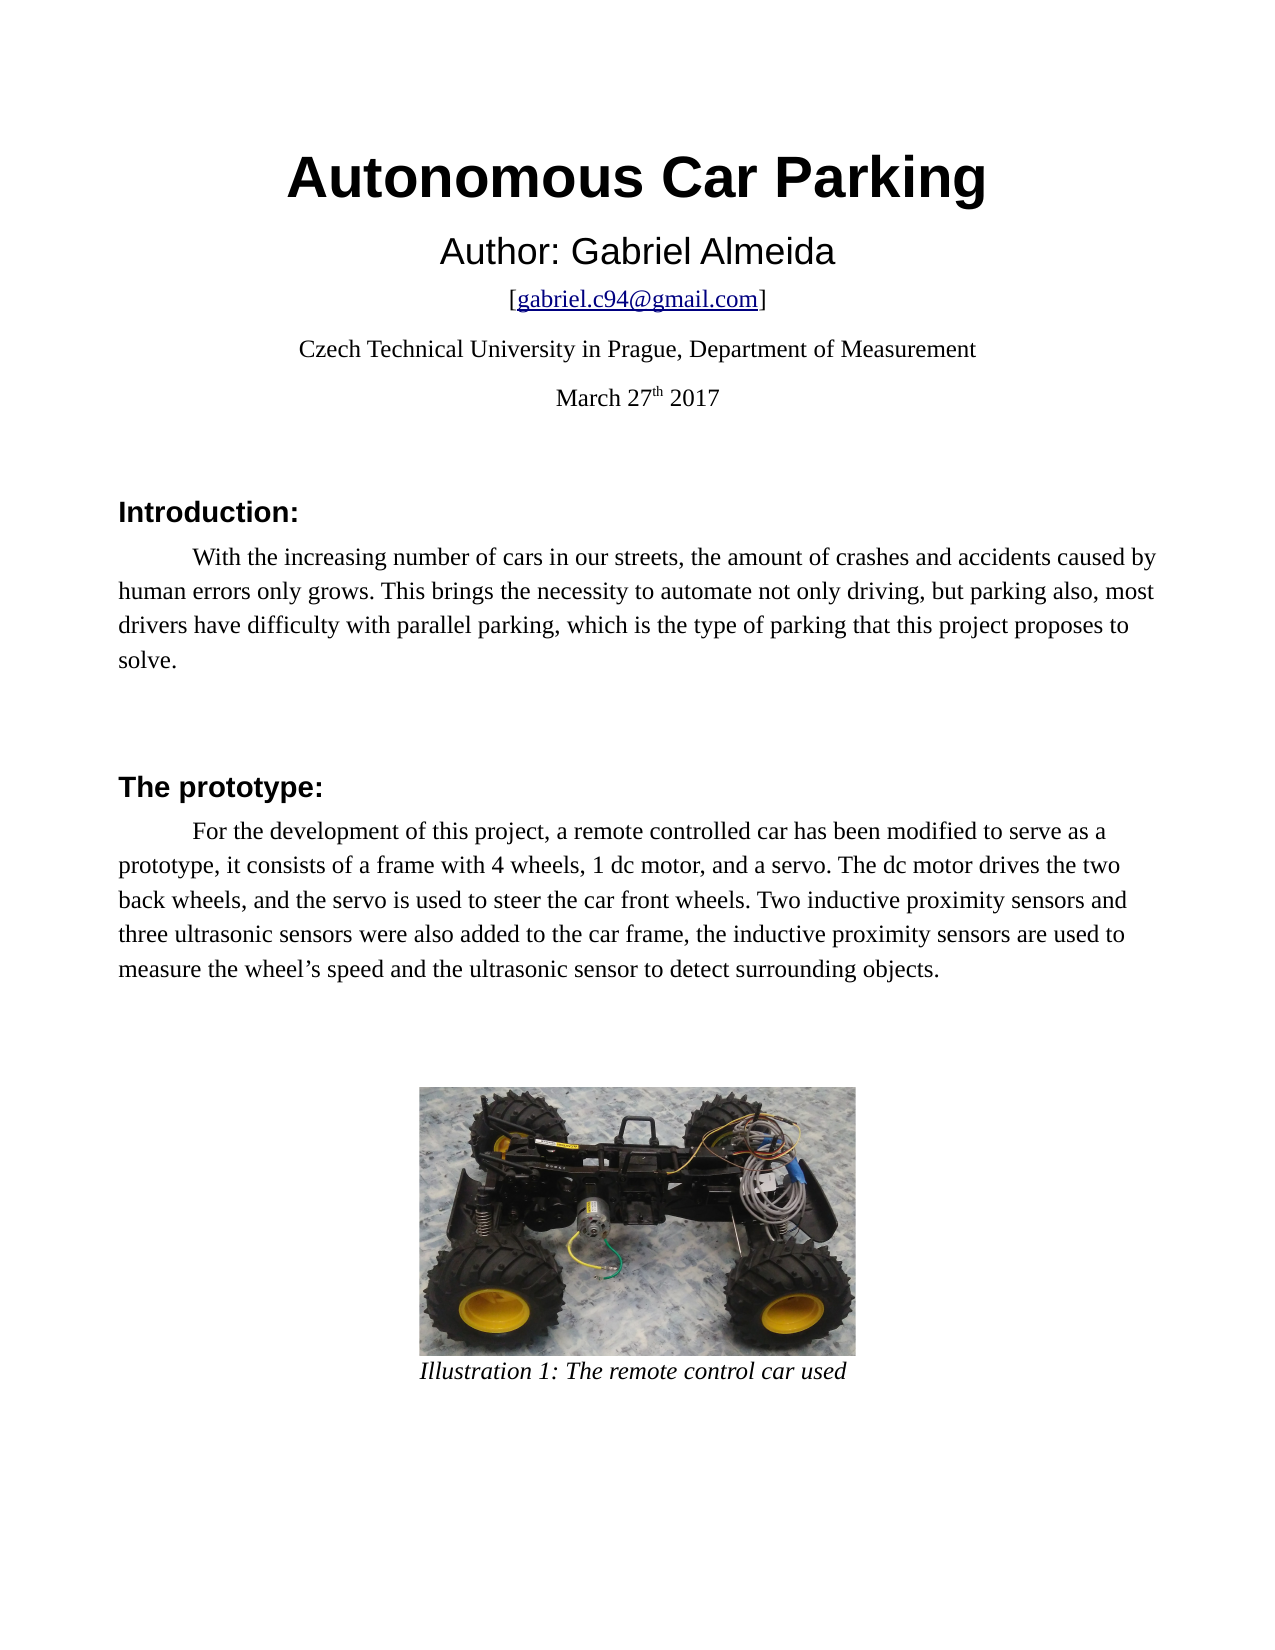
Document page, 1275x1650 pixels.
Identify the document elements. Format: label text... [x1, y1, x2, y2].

text Illustration 1: The remote control car used [419, 1356, 856, 1385]
text Czech Technical University in Prague, Department of Measurement [118, 334, 1157, 362]
text [gabriel.c94@gmail.com] [118, 284, 1157, 313]
subtitle The prototype: [118, 769, 1157, 803]
text March 27th 2017 [118, 383, 1157, 411]
text With the increasing number of cars in our streets, the amount of crashes and accidents caused by human errors only grows. This brings the necessity to automate not only driving, but parking also, most drivers have difficulty with parallel parking, which is the type of parking that this project proposes to solve. [118, 542, 1157, 674]
subtitle Introduction: [118, 495, 1157, 529]
picture [419, 1087, 856, 1356]
title Autonomous Car Parking [118, 143, 1157, 210]
text For the development of this project, a remote controlled car has been modified to serve as a prototype, it consists of a frame with 4 wheels, 1 dc motor, and a servo. The dc motor drives the two back wheels, and the servo is used to steer the car front wheels. Two inductive proximity sensors and three ultrasonic sensors were also added to the car frame, the inductive proximity sensors are used to measure the wheel’s speed and the ultrasonic sensor to detect surrounding objects. [118, 816, 1157, 982]
subtitle Author: Gabriel Almeida [118, 229, 1157, 272]
